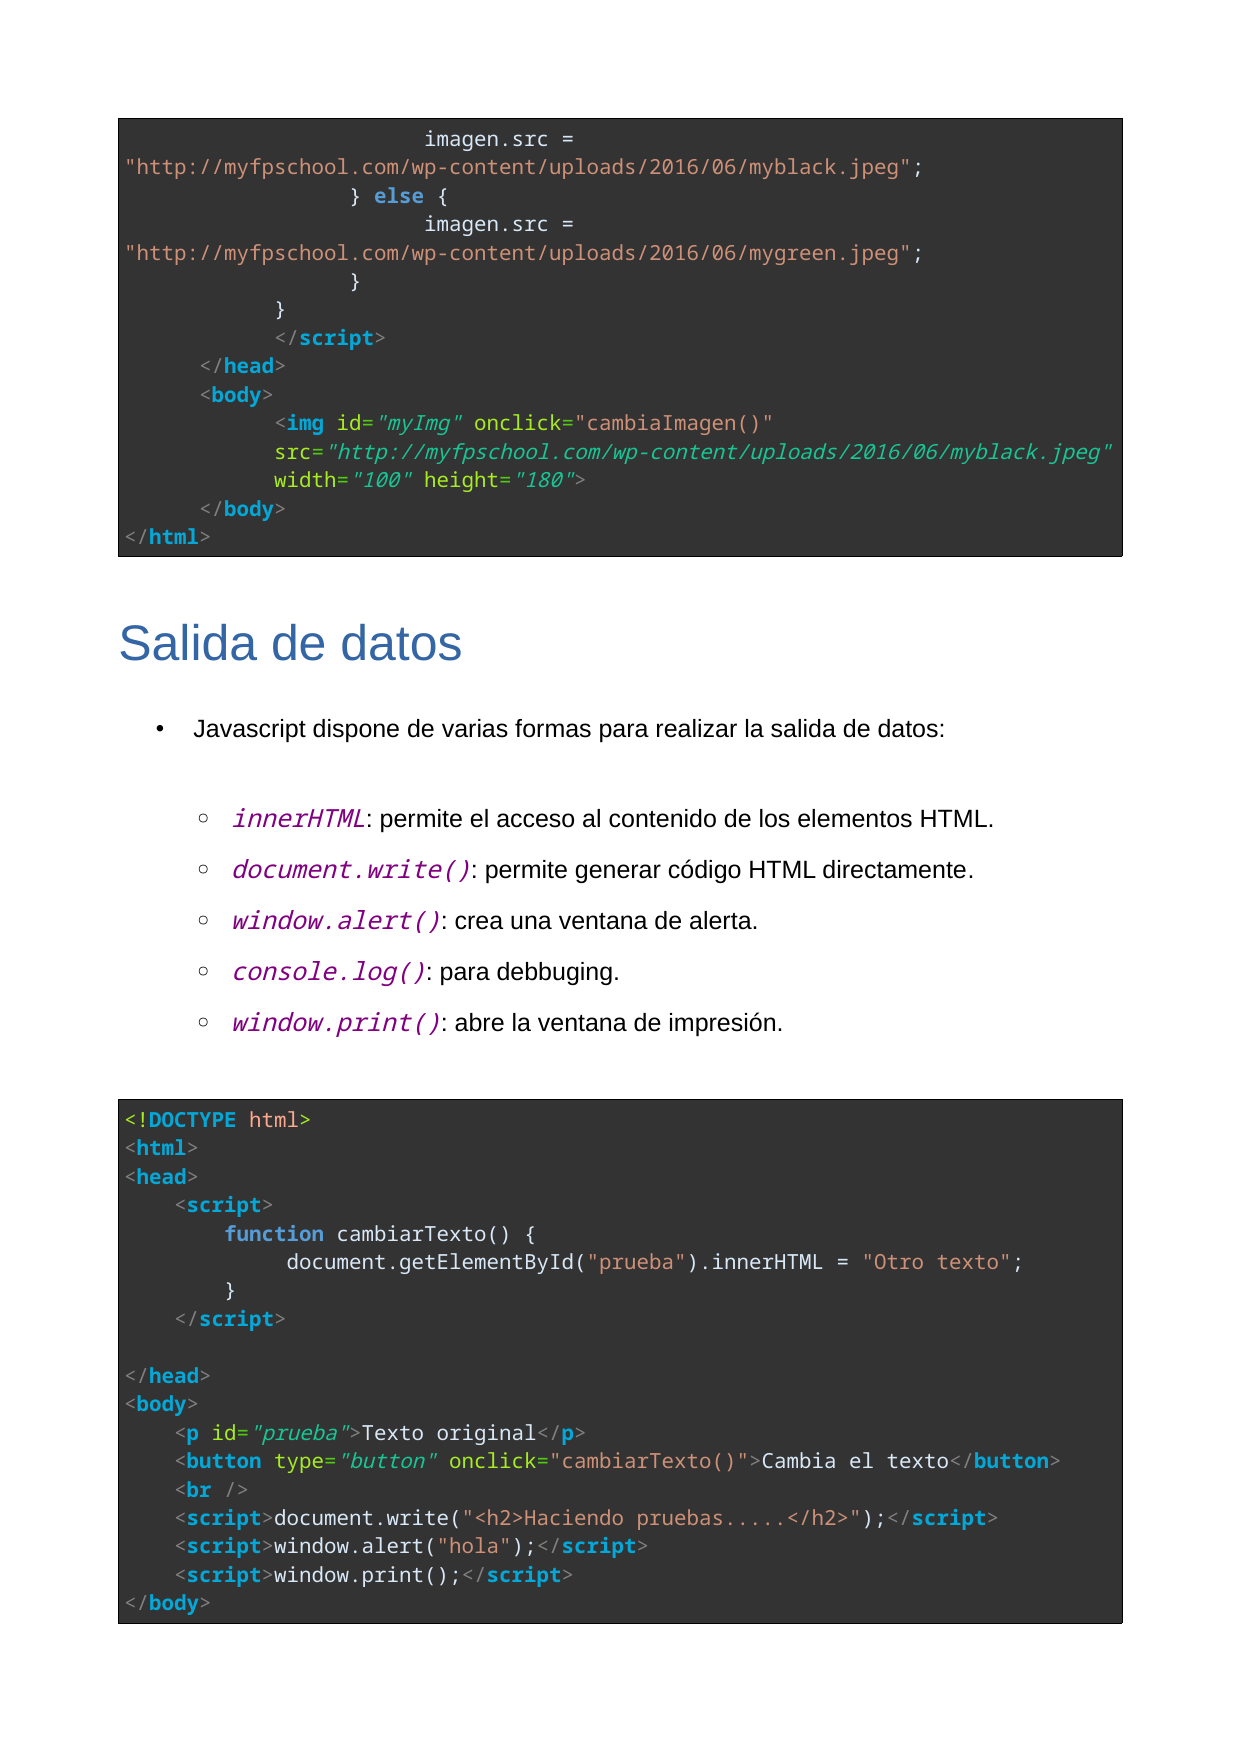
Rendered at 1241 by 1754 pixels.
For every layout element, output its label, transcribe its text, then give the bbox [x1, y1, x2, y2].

list document.write(): permite generar código HTML directamente. [193, 852, 1122, 886]
list window.alert(): crea una ventana de alerta. [193, 903, 1122, 937]
table_header <!DOCTYPE html> <html> <head> <script> function cambiarTexto() { document.getElementById("prueba").innerHTML = "Otro texto"; } </script> </head> <body> <p id="prueba">Texto original</p> <button type="button" onclick="cambiarTexto()">Cambia el texto</button> <br /> <script>document.write("<h2>Haciendo pruebas.....</h2>");</script> <script>window.alert("hola");</script> <script>window.print();</script> </body> [119, 1100, 1122, 1623]
list console.log(): para debbuging. [193, 954, 1122, 988]
table_header imagen.src = "http://myfpschool.com/wp-content/uploads/2016/06/myblack.jpeg"; } else { imagen.src = "http://myfpschool.com/wp-content/uploads/2016/06/mygreen.jpeg"; } } </script> </head> <body> <img id="myImg" onclick="cambiaImagen()" src="http://myfpschool.com/wp-content/uploads/2016/06/myblack.jpeg" width="100" height="180"> </body> </html> [119, 119, 1122, 556]
list Javascript dispone de varias formas para realizar la salida de datos: [156, 714, 1122, 743]
list window.print(): abre la ventana de impresión. [193, 1005, 1122, 1039]
list innerHTML: permite el acceso al contenido de los elementos HTML. [193, 801, 1122, 835]
text Salida de datos [118, 614, 1122, 671]
